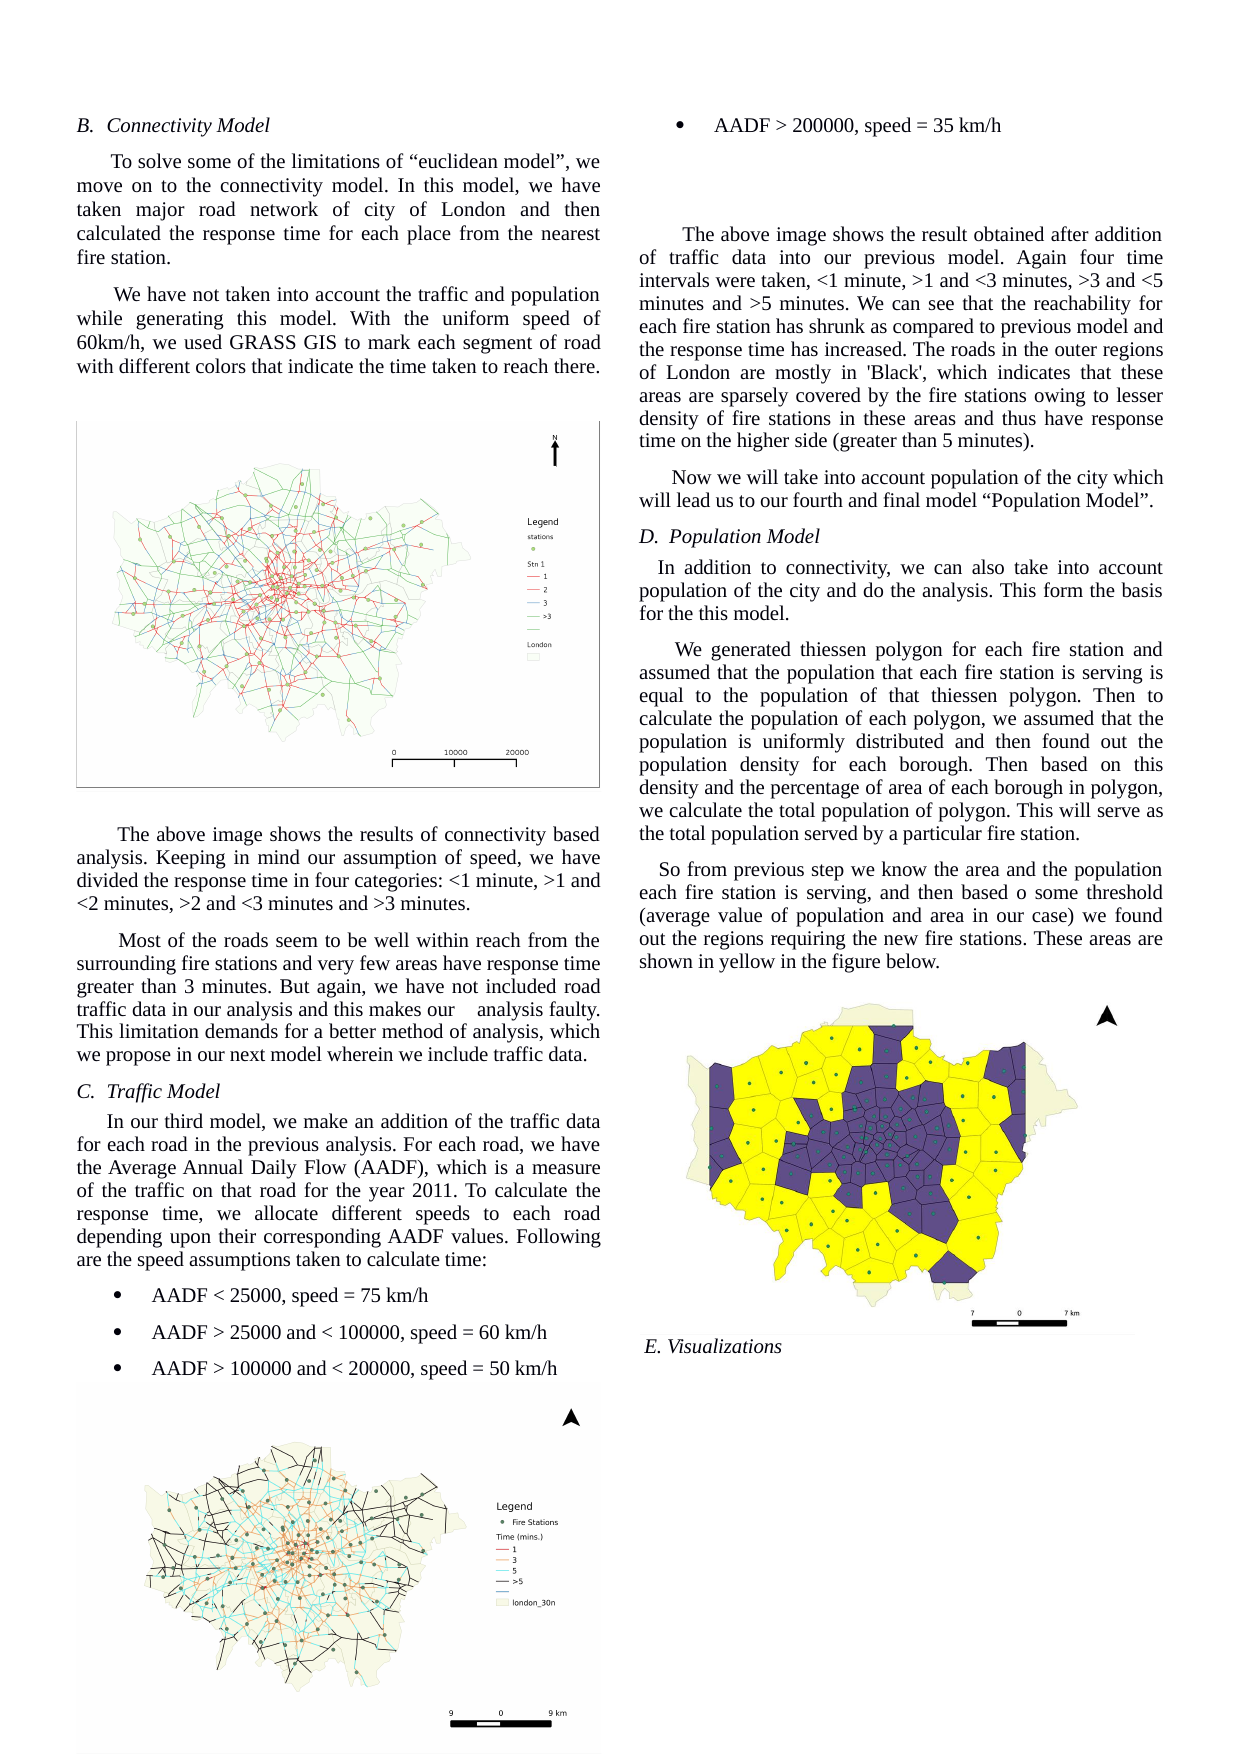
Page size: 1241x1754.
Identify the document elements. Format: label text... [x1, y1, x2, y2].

list AADF > 200000, speed = 35 km/h [676, 112, 1164, 137]
list E. Visualizations [639, 985, 1164, 1358]
subtitle Connectivity Model [76, 112, 601, 137]
list AADF > 100000 and < 200000, speed = 50 km/h [114, 1356, 601, 1380]
list In addition to connectivity, we can also take into account population of the city and do the analysis. This form the basis for the this model. [639, 555, 1164, 625]
subtitle We have not taken into account the traffic and population while generating this model. With the uniform speed of 60km/h, we used GRASS GIS to mark each segment of road with different colors that indicate the time taken to reach there. [46, 282, 601, 378]
picture [76, 421, 602, 792]
text In our third model, we make an addition of the traffic data for each road in the previous analysis. For each road, we have the Average Annual Daily Flow (AADF), which is a measure of the traffic on that road for the year 2011. To calculate the response time, we allocate different speeds to each road depending upon their corresponding AADF values. Following are the speed assumptions taken to calculate time: [76, 1109, 601, 1271]
picture [76, 1382, 602, 1754]
list We generated thiessen polygon for each fire station and assumed that the population that each fire station is serving is equal to the population of that thiessen polygon. Then to calculate the population of each polygon, we assumed that the population is uniformly distributed and then found out the population density for each borough. Then based on this density and the percentage of area of each borough in polygon, we calculate the total population of polygon. This will serve as the total population served by a particular fire station. [639, 637, 1164, 844]
list AADF > 25000 and < 100000, speed = 60 km/h [114, 1320, 601, 1344]
list AADF < 25000, speed = 75 km/h [114, 1283, 601, 1307]
subtitle Traffic Model [76, 1079, 601, 1103]
picture [640, 985, 1135, 1335]
subtitle Population Model [639, 524, 1164, 548]
list The above image shows the results of connectivity based analysis. Keeping in mind our assumption of speed, we have divided the response time in four categories: <1 minute, >1 and <2 minutes, >2 and <3 minutes and >3 minutes. [76, 822, 601, 915]
list Most of the roads seem to be well within reach from the surrounding fire stations and very few areas have response time greater than 3 minutes. But again, we have not included road traffic data in our analysis and this makes our analysis faulty. This limitation demands for a better method of analysis, which we propose in our next model wherein we include traffic data. [76, 928, 601, 1066]
subtitle To solve some of the limitations of “euclidean model”, we move on to the connectivity model. In this model, we have taken major road network of city of London and then calculated the response time for each place from the nearest fire station. [46, 149, 601, 269]
text The above image shows the result obtained after addition of traffic data into our previous model. Again four time intervals were taken, <1 minute, >1 and <3 minutes, >3 and <5 minutes and >5 minutes. We can see that the reachability for each fire station has shrunk as compared to previous model and the response time has increased. The roads in the outer regions of London are mostly in 'Black', which indicates that these areas are sparsely covered by the fire stations owing to lesser density of fire stations in these areas and thus have response time on the higher side (greater than 5 minutes). [639, 222, 1164, 452]
list So from previous step we know the area and the population each fire station is serving, and then based o some threshold (average value of population and area in our case) we found out the regions requiring the new fire stations. These areas are shown in yellow in the figure below. [639, 857, 1164, 973]
text Now we will take into account population of the city which will lead us to our fourth and final model “Population Model”. [639, 465, 1164, 512]
